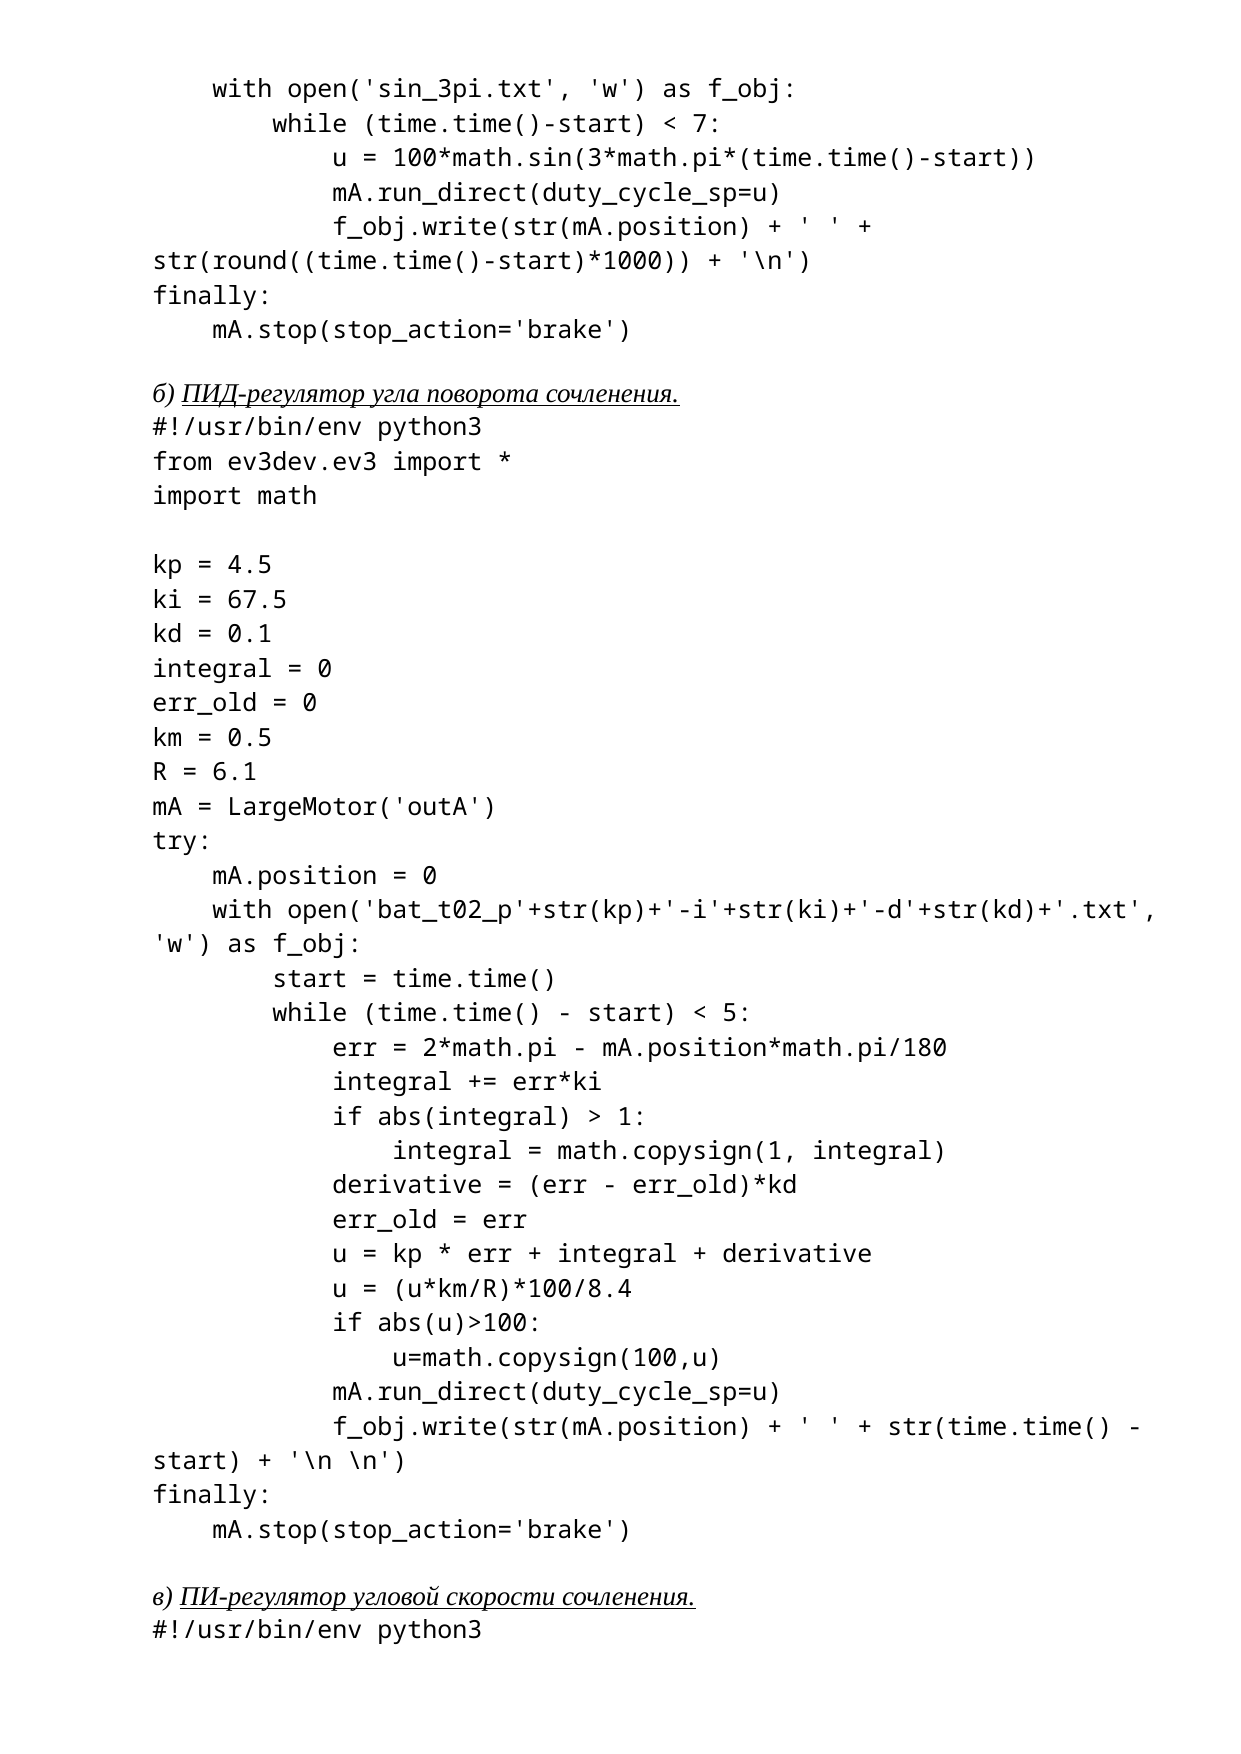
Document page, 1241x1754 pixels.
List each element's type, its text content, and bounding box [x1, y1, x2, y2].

text if abs(u)>100: [152, 1305, 1194, 1339]
text u = (u*km/R)*100/8.4 [152, 1271, 1194, 1305]
text mA.run_direct(duty_cycle_sp=u) [152, 1374, 1194, 1408]
text u = kp * err + integral + derivative [152, 1236, 1194, 1270]
text from ev3dev.ev3 import * [152, 443, 1194, 478]
text kd = 0.1 [152, 616, 1194, 650]
text start = time.time() [152, 960, 1194, 994]
text while (time.time()-start) < 7: [152, 105, 1194, 139]
text #!/usr/bin/env python3 [152, 409, 1194, 443]
text if abs(integral) > 1: [152, 1098, 1194, 1132]
text try: [152, 823, 1194, 857]
text mA.position = 0 [152, 857, 1194, 891]
text #!/usr/bin/env python3 [152, 1612, 1194, 1646]
text km = 0.5 [152, 719, 1194, 753]
text err_old = err [152, 1202, 1194, 1236]
text mA = LargeMotor('outA') [152, 788, 1194, 822]
text while (time.time() - start) < 5: [152, 995, 1194, 1029]
text integral += err*ki [152, 1064, 1194, 1098]
text finally: [152, 1477, 1194, 1511]
text u=math.copysign(100,u) [152, 1339, 1194, 1374]
text mA.stop(stop_action='brake') [152, 1512, 1194, 1546]
text with open('sin_3pi.txt', 'w') as f_obj: [152, 71, 1194, 105]
text u = 100*math.sin(3*math.pi*(time.time()-start)) [152, 140, 1194, 174]
text mA.stop(stop_action='brake') [152, 312, 1194, 346]
text err_old = 0 [152, 685, 1194, 719]
text integral = 0 [152, 650, 1194, 684]
text R = 6.1 [152, 754, 1194, 788]
text with open('bat_t02_p'+str(kp)+'-i'+str(ki)+'-d'+str(kd)+'.txt', 'w') as f_obj: [152, 892, 1194, 960]
text ki = 67.5 [152, 581, 1194, 616]
text kp = 4.5 [152, 547, 1194, 581]
text finally: [152, 277, 1194, 311]
text derivative = (err - err_old)*kd [152, 1167, 1194, 1201]
text integral = math.copysign(1, integral) [152, 1133, 1194, 1167]
text mA.run_direct(duty_cycle_sp=u) [152, 174, 1194, 208]
text в) ПИ-регулятор угловой скорости сочленения. [152, 1581, 1194, 1612]
text err = 2*math.pi - mA.position*math.pi/180 [152, 1029, 1194, 1063]
text f_obj.write(str(mA.position) + ' ' + str(time.time() - start) + '\n \n') [152, 1408, 1194, 1477]
text import math [152, 478, 1194, 512]
text б) ПИД-регулятор угла поворота сочленения. [152, 377, 1194, 409]
text f_obj.write(str(mA.position) + ' ' + str(round((time.time()-start)*1000)) + '\n') [152, 209, 1194, 277]
